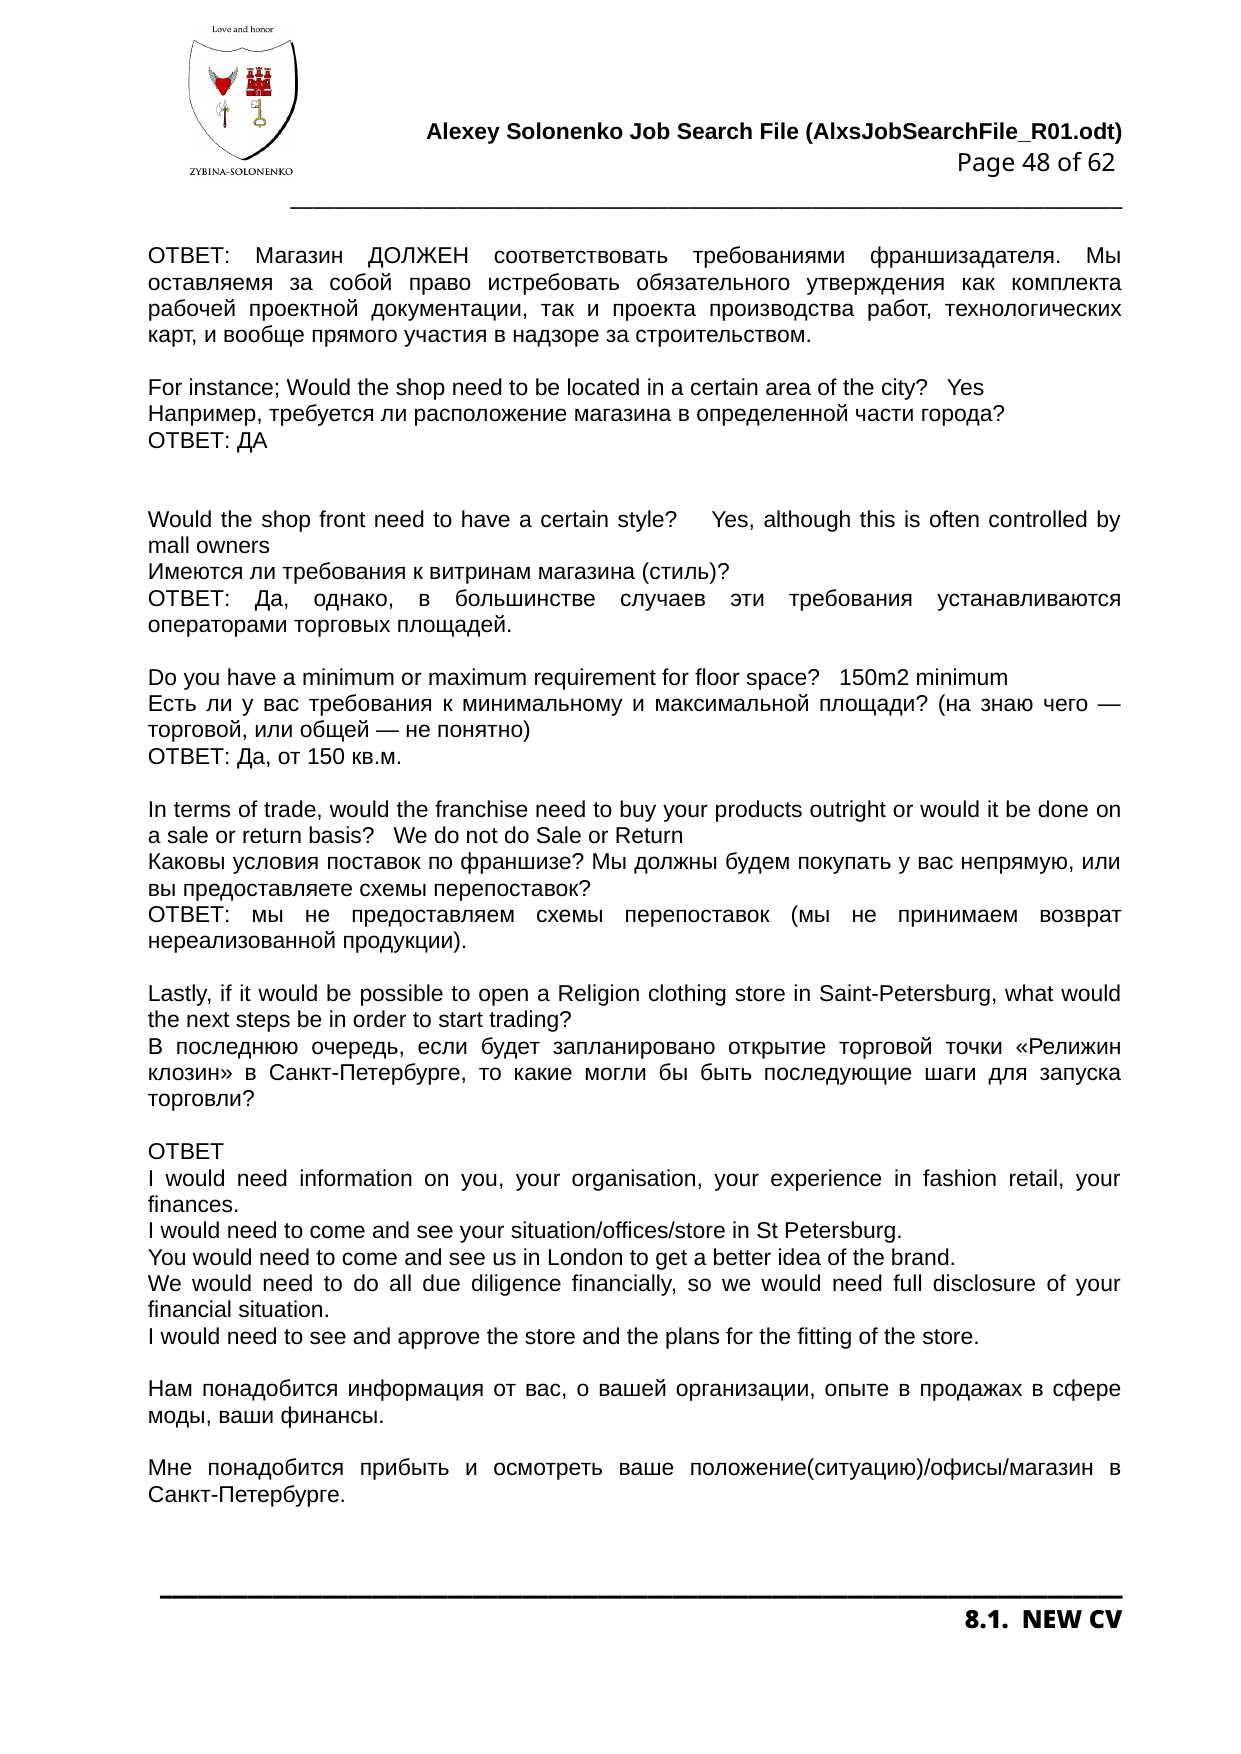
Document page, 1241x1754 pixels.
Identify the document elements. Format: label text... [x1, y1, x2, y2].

text ОТВЕТ: мы не предоставляем схемы перепоставок (мы не принимаем возврат нереализованной продукции). [148, 901, 1122, 954]
text ОТВЕТ: Да, однако, в большинстве случаев эти требования устанавливаются операторами торговых площадей. [148, 585, 1122, 637]
text For instance; Would the shop need to be located in a certain area of the city? Yes [148, 374, 1122, 400]
text Есть ли у вас требования к минимальному и максимальной площади? (на знаю чего — торговой, или общей — не понятно) [148, 690, 1122, 743]
text I would need to see and approve the store and the plans for the fitting of the store. [148, 1323, 1122, 1349]
text I would need information on you, your organisation, your experience in fashion retail, your finances. [148, 1164, 1122, 1217]
picture [185, 22, 303, 186]
text You would need to come and see us in London to get a better idea of the brand. [148, 1243, 1122, 1270]
text Нам понадобится информация от вас, о вашей организации, опыте в продажах в сфере моды, ваши финансы. [148, 1375, 1122, 1428]
text We would need to do all due diligence financially, so we would need full disclosure of your financial situation. [148, 1270, 1122, 1323]
text ОТВЕТ: Магазин ДОЛЖЕН соответствовать требованиями франшизадателя. Мы оставляемя за собой право истребовать обязательного утверждения как комплекта рабочей проектной документации, так и проекта производства работ, технологических карт, и вообще прямого участия в надзоре за строительством. [148, 242, 1122, 347]
text В последнюю очередь, если будет запланировано открытие торговой точки «Релижин клозин» в Санкт-Петербурге, то какие могли бы быть последующие шаги для запуска торговли? [148, 1033, 1122, 1112]
text Имеются ли требования к витринам магазина (стиль)? [148, 558, 1122, 585]
text Например, требуется ли расположение магазина в определенной части города? [148, 400, 1122, 427]
text Мне понадобится прибыть и осмотреть ваше положение(ситуацию)/офисы/магазин в Санкт-Петербурге. [148, 1454, 1122, 1507]
text ОТВЕТ: Да, от 150 кв.м. [148, 743, 1122, 769]
text Do you have a minimum or maximum requirement for floor space? 150m2 minimum [148, 664, 1122, 690]
text ОТВЕТ: ДА [148, 427, 1122, 453]
text Каковы условия поставок по франшизе? Мы должны будем покупать у вас непрямую, или вы предоставляете схемы перепоставок? [148, 848, 1122, 901]
text ОТВЕТ [148, 1138, 1122, 1164]
text In terms of trade, would the franchise need to buy your products outright or would it be done on a sale or return basis? We do not do Sale or Return [148, 796, 1122, 848]
text I would need to come and see your situation/offices/store in St Petersburg. [148, 1217, 1122, 1243]
text Would the shop front need to have a certain style? Yes, although this is often controlled by mall owners [148, 506, 1122, 558]
text Lastly, if it would be possible to open a Religion clothing store in Saint-Petersburg, what would the next steps be in order to start trading? [148, 980, 1122, 1033]
